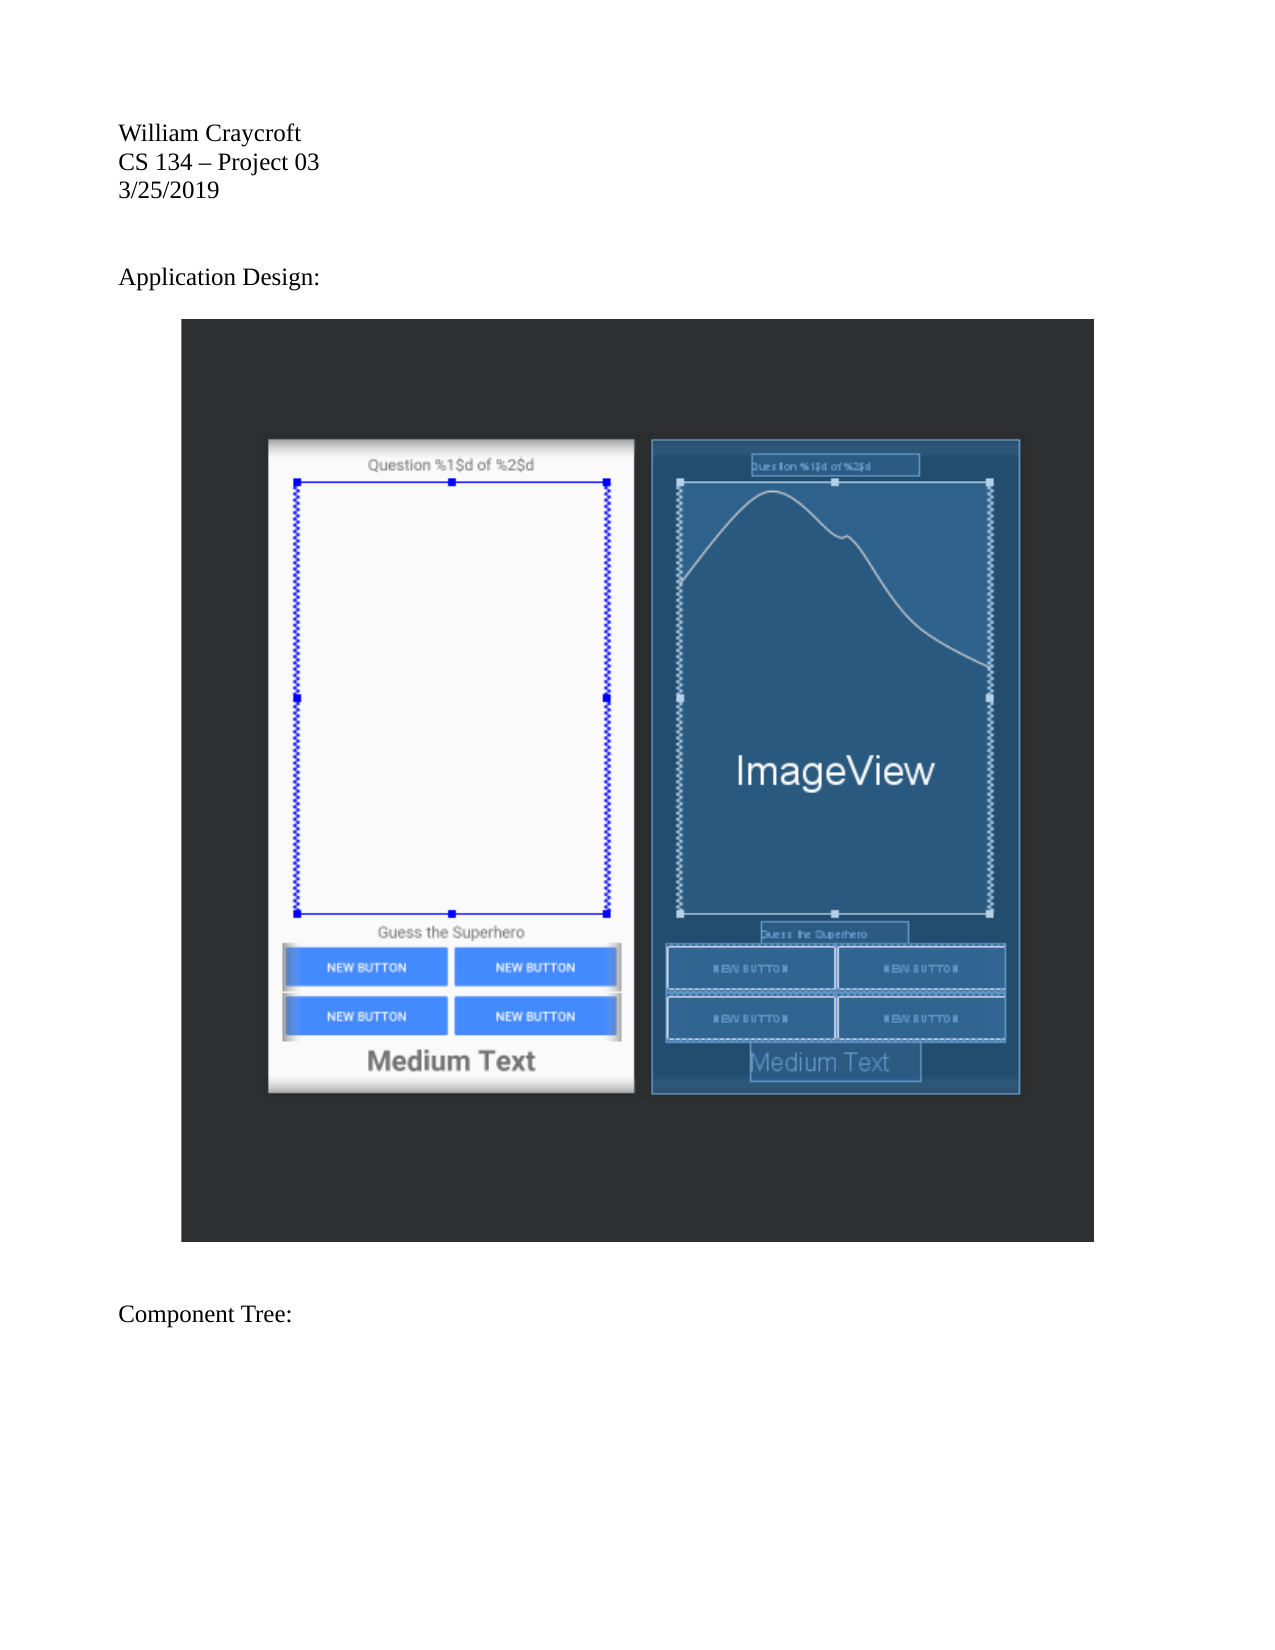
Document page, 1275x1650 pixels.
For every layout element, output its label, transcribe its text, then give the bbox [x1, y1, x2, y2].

text CS 134 – Project 03 [118, 147, 1157, 176]
text Component Tree: [118, 1299, 1157, 1327]
text Application Design: [118, 262, 1157, 291]
text William Craycroft [118, 118, 1157, 147]
text 3/25/2019 [118, 176, 1157, 204]
picture [181, 319, 1094, 1242]
